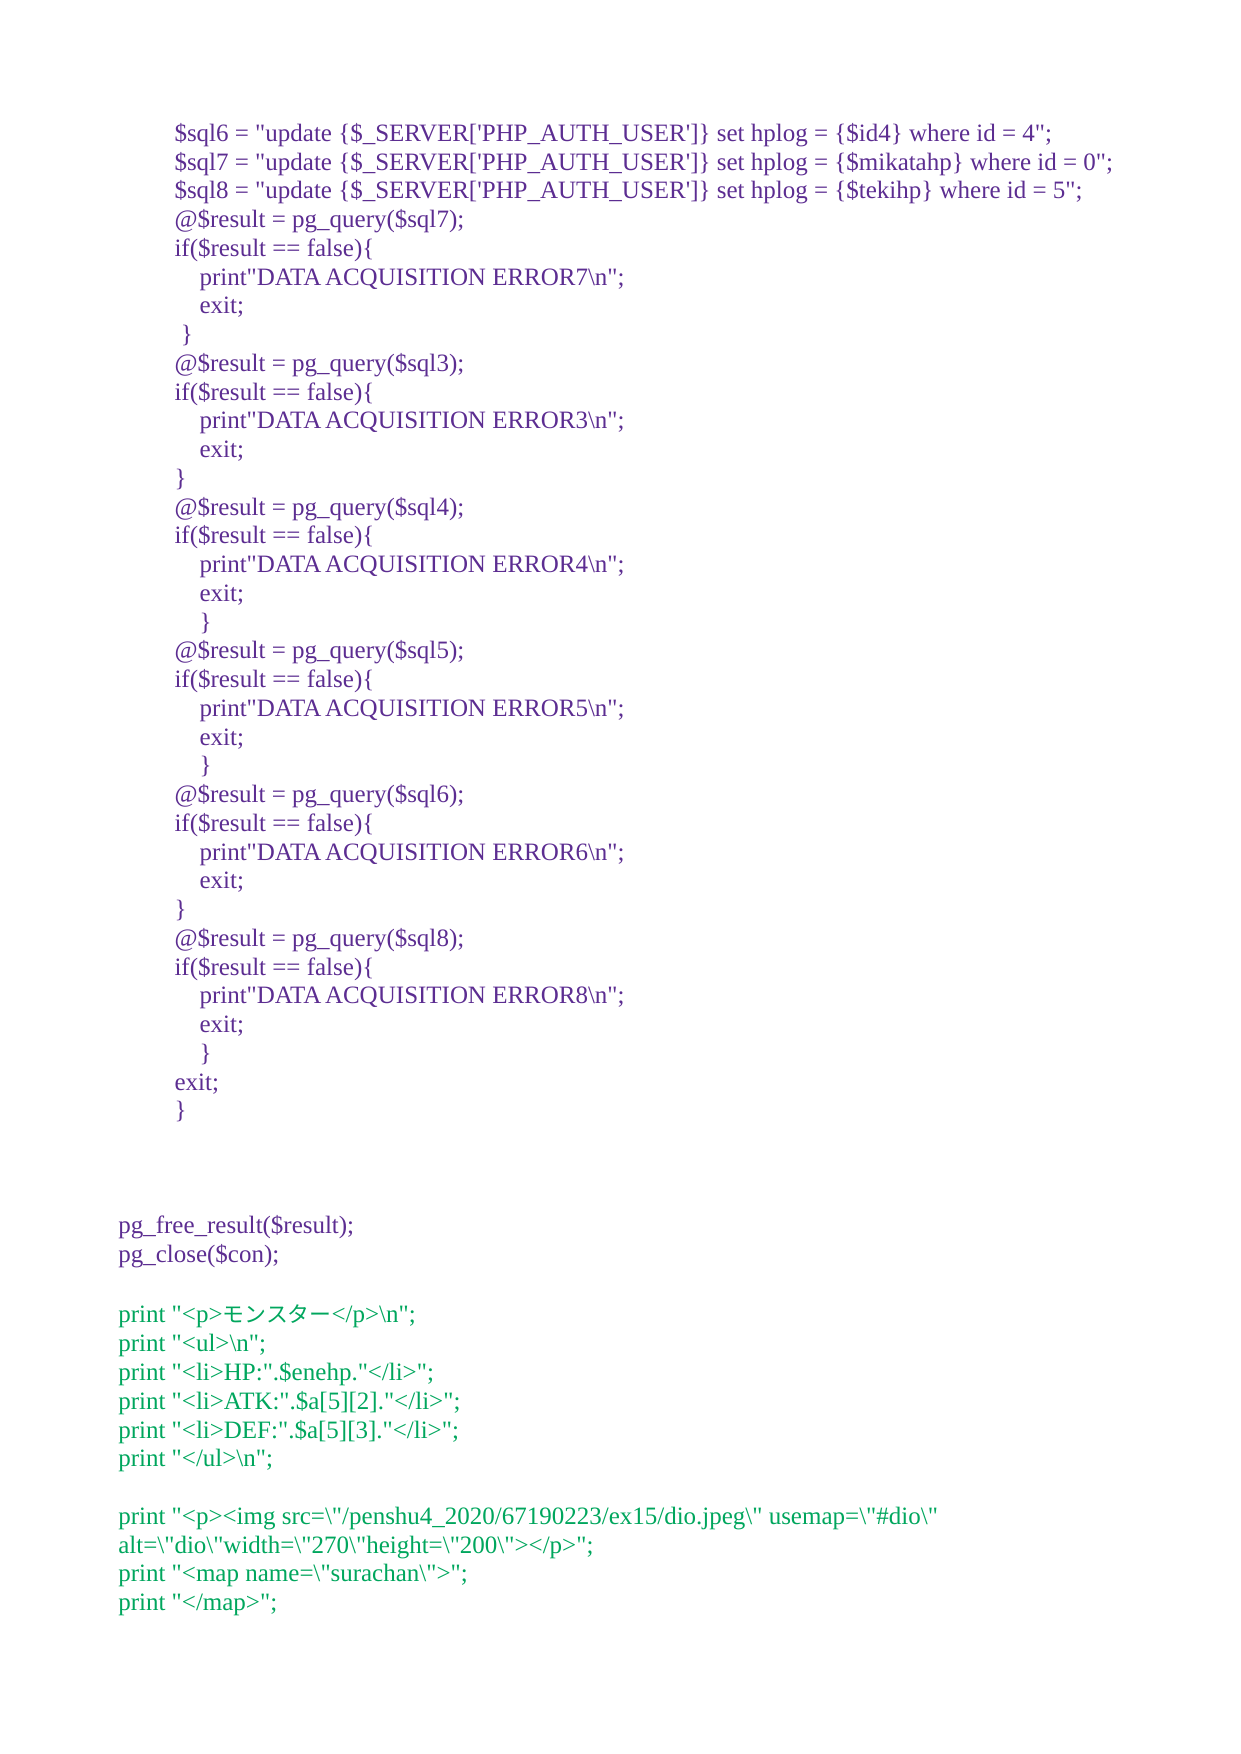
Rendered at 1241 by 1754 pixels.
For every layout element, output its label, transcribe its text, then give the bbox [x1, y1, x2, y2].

text if($result == false){ [118, 377, 1122, 406]
text $sql8 = "update {$_SERVER['PHP_AUTH_USER']} set hplog = {$tekihp} where id = 5"; [118, 176, 1122, 204]
text pg_free_result($result); [118, 1211, 1122, 1239]
text } [118, 463, 1122, 492]
text } [118, 751, 1122, 779]
text print "<li>ATK:".$a[5][2]."</li>"; [118, 1386, 1122, 1415]
text @$result = pg_query($sql5); [118, 636, 1122, 664]
text print"DATA ACQUISITION ERROR7\n"; [118, 262, 1122, 291]
text if($result == false){ [118, 952, 1122, 981]
text exit; [118, 722, 1122, 751]
text if($result == false){ [118, 664, 1122, 693]
text exit; [118, 866, 1122, 894]
text } [118, 894, 1122, 923]
text if($result == false){ [118, 521, 1122, 549]
text if($result == false){ [118, 808, 1122, 837]
text print"DATA ACQUISITION ERROR8\n"; [118, 981, 1122, 1009]
text exit; [118, 1067, 1122, 1096]
text pg_close($con); [118, 1239, 1122, 1268]
text if($result == false){ [118, 233, 1122, 262]
text } [118, 1038, 1122, 1067]
text @$result = pg_query($sql4); [118, 492, 1122, 521]
text @$result = pg_query($sql3); [118, 348, 1122, 377]
text exit; [118, 291, 1122, 319]
text exit; [118, 434, 1122, 463]
text @$result = pg_query($sql6); [118, 779, 1122, 808]
text $sql7 = "update {$_SERVER['PHP_AUTH_USER']} set hplog = {$mikatahp} where id = 0"; [118, 147, 1122, 176]
text print"DATA ACQUISITION ERROR4\n"; [118, 549, 1122, 578]
text @$result = pg_query($sql8); [118, 923, 1122, 952]
text print "<map name=\"surachan\">"; [118, 1558, 1122, 1587]
text print"DATA ACQUISITION ERROR6\n"; [118, 837, 1122, 866]
text @$result = pg_query($sql7); [118, 204, 1122, 233]
text exit; [118, 1009, 1122, 1038]
text print "<p><img src=\"/penshu4_2020/67190223/ex15/dio.jpeg\" usemap=\"#dio\" alt=\"dio\"width=\"270\"height=\"200\"></p>"; [118, 1501, 1122, 1558]
text print "<li>DEF:".$a[5][3]."</li>"; [118, 1415, 1122, 1443]
text print "<p>モンスター</p>\n"; [118, 1297, 1122, 1328]
text print "<ul>\n"; [118, 1328, 1122, 1357]
text exit; [118, 578, 1122, 607]
text print "</map>"; [118, 1587, 1122, 1616]
text print"DATA ACQUISITION ERROR5\n"; [118, 693, 1122, 722]
text print "</ul>\n"; [118, 1443, 1122, 1472]
text } [118, 1096, 1122, 1124]
text print"DATA ACQUISITION ERROR3\n"; [118, 406, 1122, 434]
text } [118, 607, 1122, 636]
text } [118, 319, 1122, 348]
text $sql6 = "update {$_SERVER['PHP_AUTH_USER']} set hplog = {$id4} where id = 4"; [118, 118, 1122, 147]
text print "<li>HP:".$enehp."</li>"; [118, 1357, 1122, 1386]
